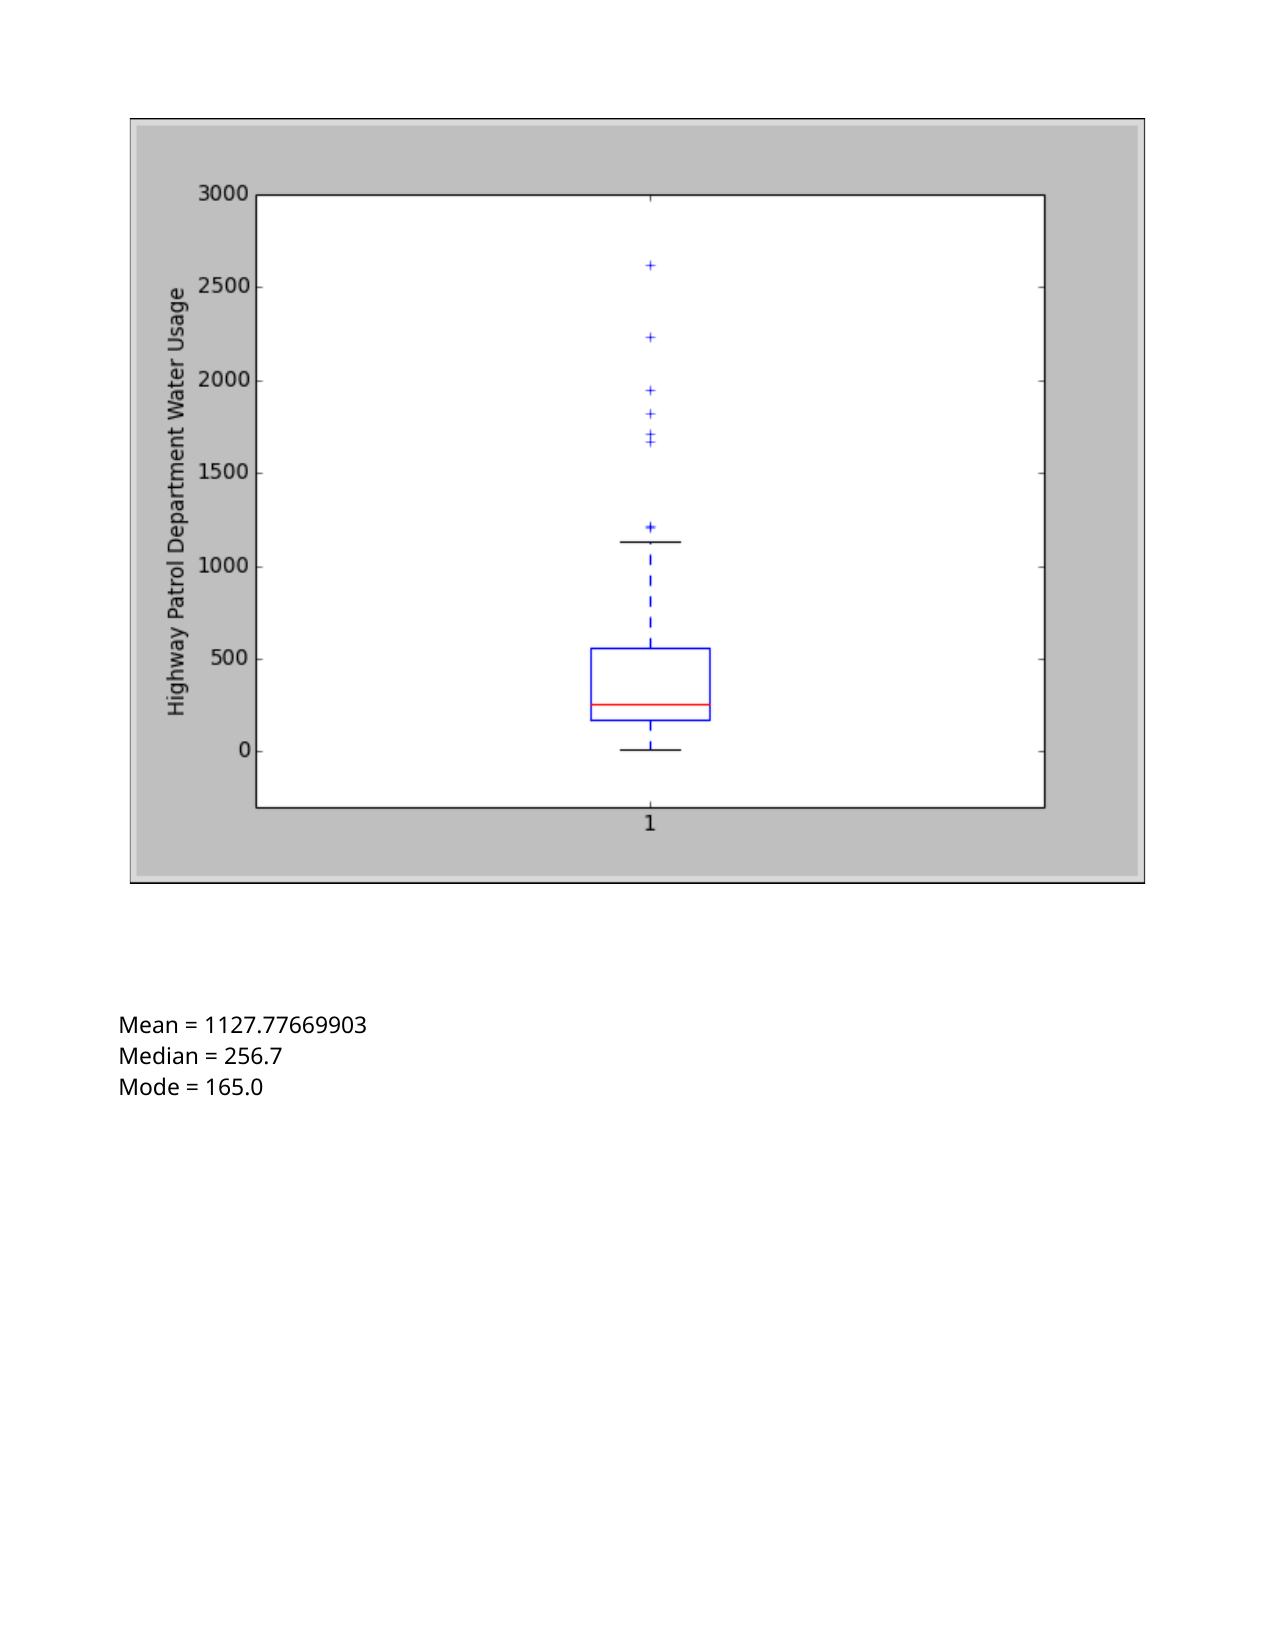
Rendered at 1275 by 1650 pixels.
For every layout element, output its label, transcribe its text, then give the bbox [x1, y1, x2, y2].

text Median = 256.7 [118, 1040, 1157, 1071]
text Mean = 1127.77669903 [118, 1009, 1157, 1040]
text Mode = 165.0 [118, 1071, 1157, 1102]
picture [129, 118, 1146, 884]
